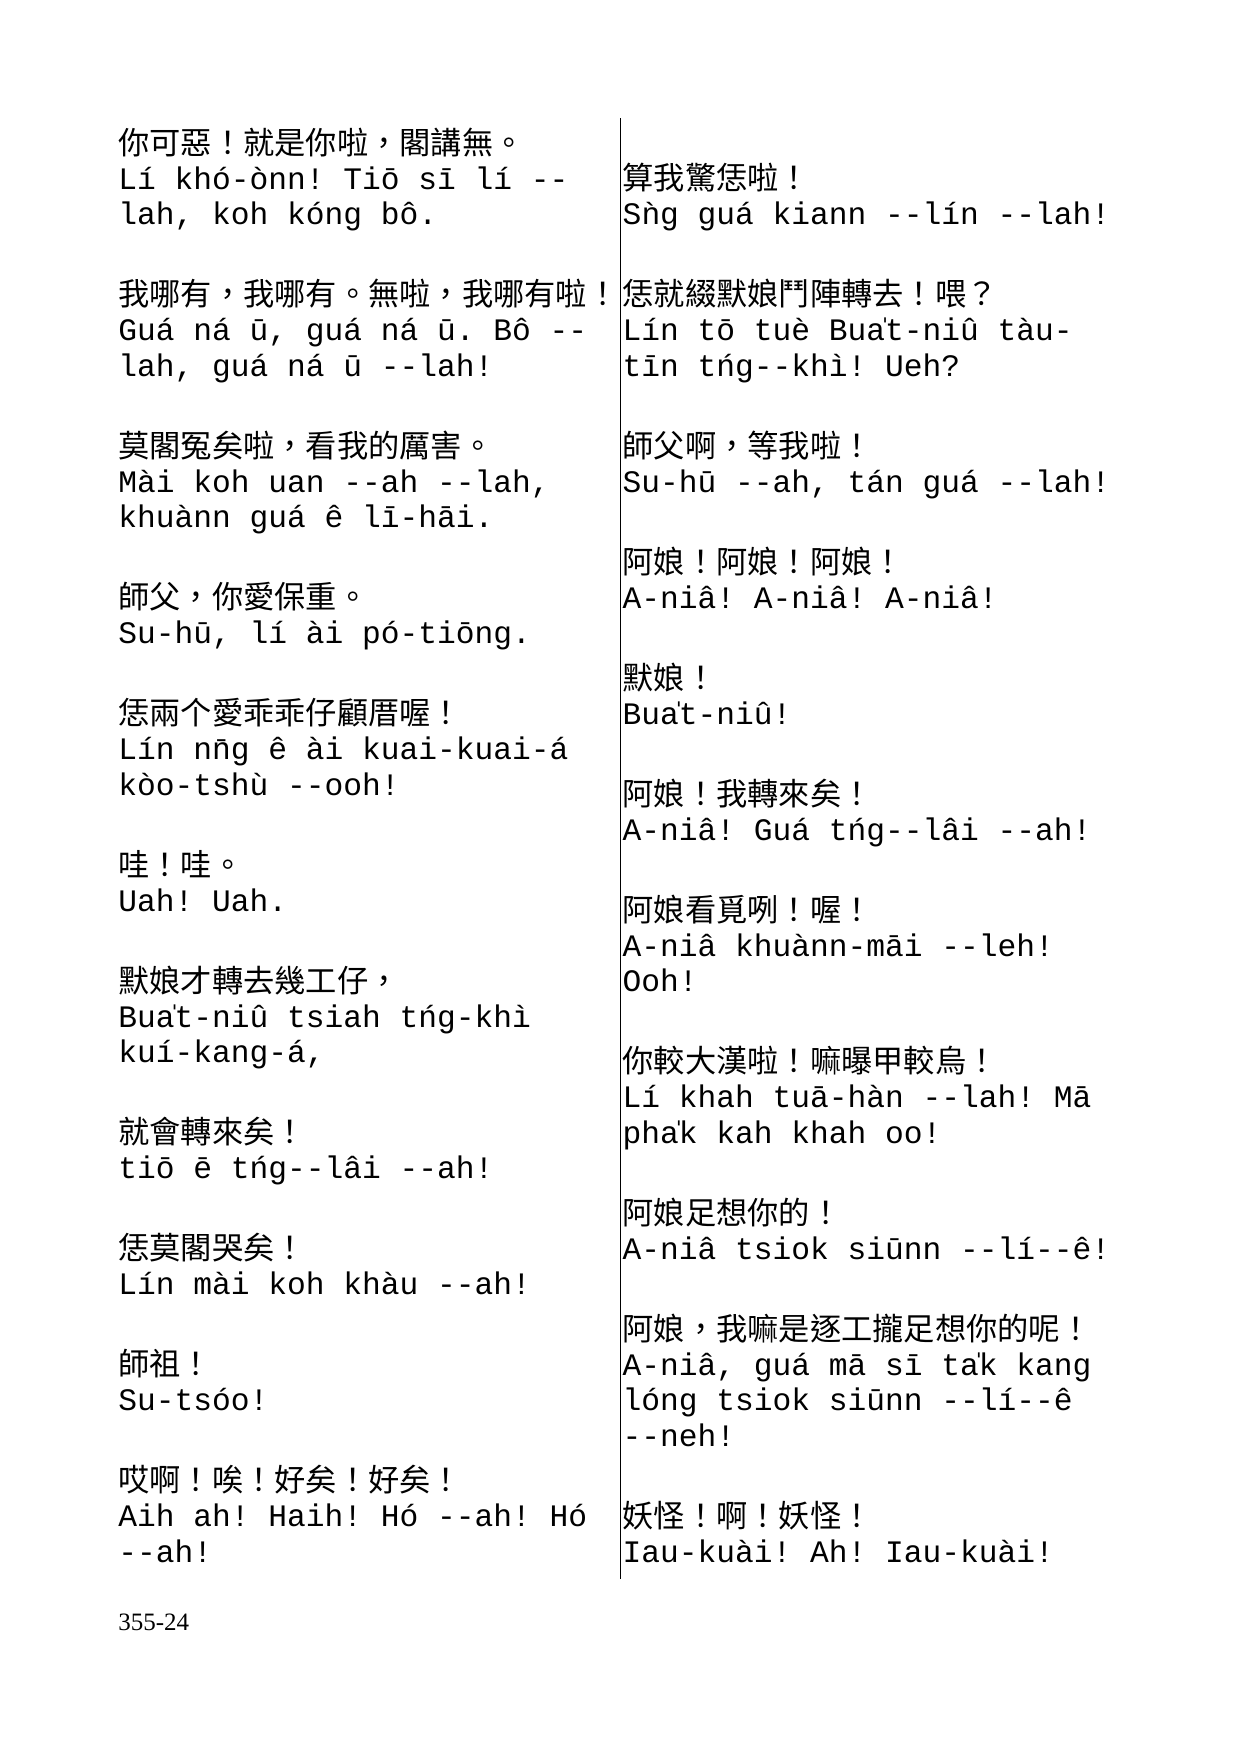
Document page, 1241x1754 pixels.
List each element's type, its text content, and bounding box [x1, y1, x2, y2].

text Lín mài koh khàu --ah! [118, 1269, 618, 1304]
text 師祖！ [118, 1339, 618, 1385]
text Su-tsóo! [118, 1385, 618, 1420]
text Lín tō tuè Bua̍t-niû tàu-tīn tńg--khì! Ueh? [622, 315, 1122, 386]
text 阿娘！阿娘！阿娘！ [622, 537, 1122, 582]
text 阿娘足想你的！ [622, 1188, 1122, 1233]
text 我哪有，我哪有。無啦，我哪有啦！ [118, 269, 618, 315]
text 恁兩个愛乖乖仔顧厝喔！ [118, 688, 618, 734]
text 哎啊！唉！好矣！好矣！ [118, 1456, 618, 1501]
text 阿娘！我轉來矣！ [622, 769, 1122, 814]
text Bua̍t-niû tsiah tńg-khì kuí-kang-á, [118, 1001, 618, 1072]
text 莫閣冤矣啦，看我的厲害。 [118, 421, 618, 466]
text Guá ná ū, guá ná ū. Bô --lah, guá ná ū --lah! [118, 315, 618, 386]
text Sǹg guá kiann --lín --lah! [622, 199, 1122, 234]
text 哇！哇。 [118, 840, 618, 885]
text 默娘才轉去幾工仔， [118, 956, 618, 1001]
text A-niâ! A-niâ! A-niâ! [622, 582, 1122, 618]
text Su-hū, lí ài pó-tiōng. [118, 618, 618, 653]
text 妖怪！啊！妖怪！ [622, 1491, 1122, 1536]
text Uah! Uah. [118, 885, 618, 921]
text 算我驚恁啦！ [622, 153, 1122, 199]
text 你可惡！就是你啦，閣講無。 [118, 118, 618, 163]
text Lí khó-ònn! Tiō sī lí --lah, koh kóng bô. [118, 163, 618, 234]
text 就會轉來矣！ [118, 1107, 618, 1153]
text Aih ah! Haih! Hó --ah! Hó --ah! [118, 1501, 618, 1572]
text 恁莫閣哭矣！ [118, 1223, 618, 1269]
text A-niâ, guá mā sī ta̍k kang lóng tsiok siūnn --lí--ê --neh! [622, 1349, 1122, 1456]
text A-niâ khuànn-māi --leh! Ooh! [622, 930, 1122, 1001]
text Bua̍t-niû! [622, 698, 1122, 734]
text 阿娘看覓咧！喔！ [622, 885, 1122, 930]
text Lí khah tuā-hàn --lah! Mā pha̍k kah khah oo! [622, 1082, 1122, 1153]
text Su-hū --ah, tán guá --lah! [622, 466, 1122, 502]
text 默娘！ [622, 653, 1122, 698]
text 師父，你愛保重。 [118, 572, 618, 618]
text Lín nn̄g ê ài kuai-kuai-á kòo-tshù --ooh! [118, 734, 618, 804]
text A-niâ! Guá tńg--lâi --ah! [622, 814, 1122, 850]
text 師父啊，等我啦！ [622, 421, 1122, 466]
text tiō ē tńg--lâi --ah! [118, 1153, 618, 1188]
text 你較大漢啦！嘛曝甲較烏！ [622, 1037, 1122, 1082]
text 阿娘，我嘛是逐工攏足想你的呢！ [622, 1304, 1122, 1349]
text 恁就綴默娘鬥陣轉去！喂？ [622, 269, 1122, 315]
text Mài koh uan --ah --lah, khuànn guá ê lī-hāi. [118, 466, 618, 537]
text A-niâ tsiok siūnn --lí--ê! [622, 1233, 1122, 1269]
text Iau-kuài! Ah! Iau-kuài! [622, 1536, 1122, 1572]
